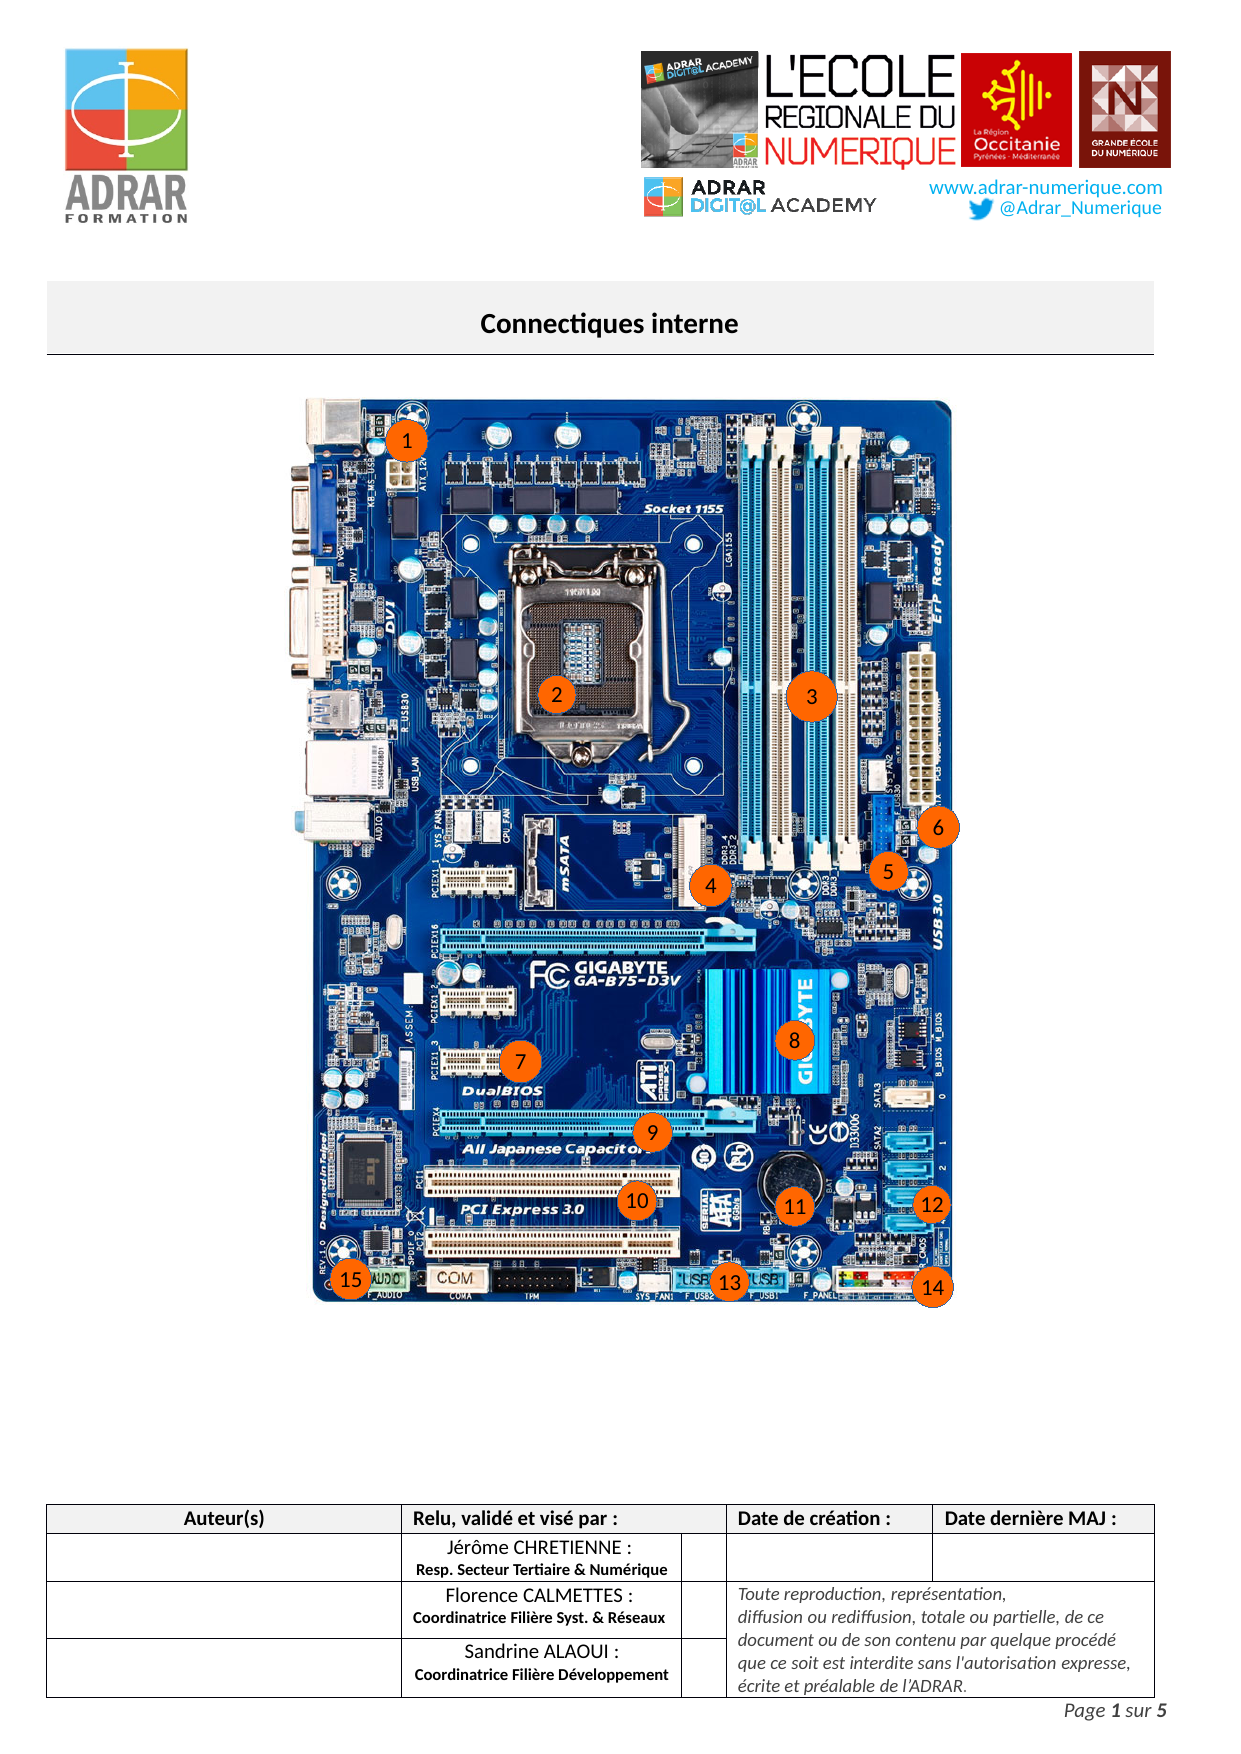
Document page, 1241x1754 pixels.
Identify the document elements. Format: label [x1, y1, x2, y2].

picture [63, 46, 189, 225]
picture [147, 374, 1093, 1320]
picture [630, 44, 1179, 229]
picture [965, 191, 997, 224]
